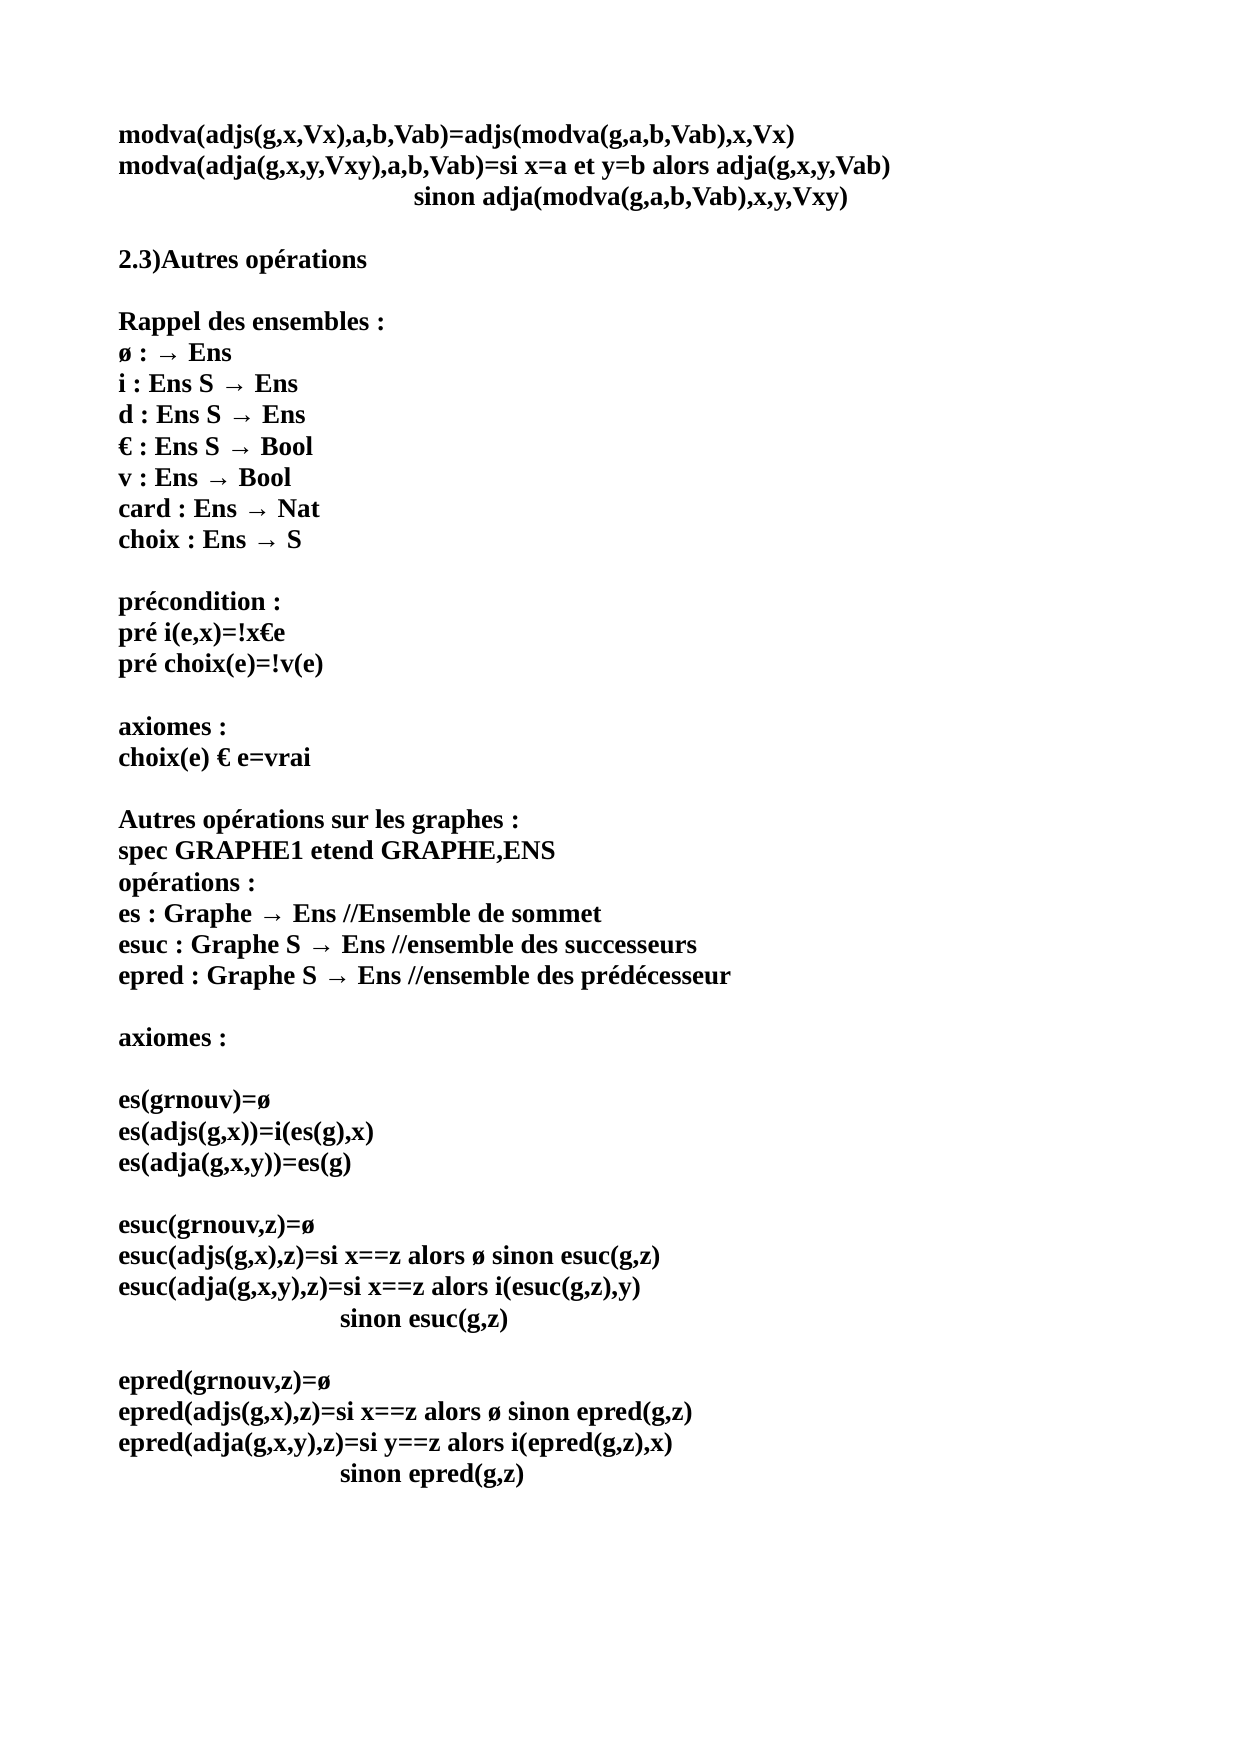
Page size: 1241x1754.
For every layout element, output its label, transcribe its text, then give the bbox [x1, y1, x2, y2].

text card : Ens → Nat [118, 492, 1122, 523]
text ø : → Ens [118, 336, 1122, 367]
text v : Ens → Bool [118, 461, 1122, 492]
text esuc : Graphe S → Ens //ensemble des successeurs [118, 928, 1122, 959]
text pré choix(e)=!v(e) [118, 648, 1122, 679]
text esuc(grnouv,z)=ø [118, 1208, 1122, 1239]
text pré i(e,x)=!x€e [118, 616, 1122, 648]
text spec GRAPHE1 etend GRAPHE,ENS [118, 834, 1122, 866]
text choix(e) € e=vrai [118, 741, 1122, 772]
text es(grnouv)=ø [118, 1084, 1122, 1115]
text esuc(adja(g,x,y),z)=si x==z alors i(esuc(g,z),y) [118, 1271, 1122, 1302]
text sinon epred(g,z) [118, 1457, 1122, 1488]
text précondition : [118, 585, 1122, 616]
text es(adja(g,x,y))=es(g) [118, 1146, 1122, 1177]
text es(adjs(g,x))=i(es(g),x) [118, 1115, 1122, 1146]
text epred : Graphe S → Ens //ensemble des prédécesseur [118, 959, 1122, 990]
text axiomes : [118, 1021, 1122, 1052]
text i : Ens S → Ens [118, 367, 1122, 398]
text modva(adja(g,x,y,Vxy),a,b,Vab)=si x=a et y=b alors adja(g,x,y,Vab) [118, 149, 1122, 180]
text epred(grnouv,z)=ø [118, 1364, 1122, 1395]
text 2.3)Autres opérations [118, 243, 1122, 274]
text epred(adjs(g,x),z)=si x==z alors ø sinon epred(g,z) [118, 1395, 1122, 1426]
text € : Ens S → Bool [118, 429, 1122, 461]
text esuc(adjs(g,x),z)=si x==z alors ø sinon esuc(g,z) [118, 1239, 1122, 1271]
text Autres opérations sur les graphes : [118, 803, 1122, 834]
text modva(adjs(g,x,Vx),a,b,Vab)=adjs(modva(g,a,b,Vab),x,Vx) [118, 118, 1122, 149]
text sinon adja(modva(g,a,b,Vab),x,y,Vxy) [118, 180, 1122, 212]
text opérations : [118, 866, 1122, 897]
text d : Ens S → Ens [118, 398, 1122, 429]
text choix : Ens → S [118, 523, 1122, 554]
text epred(adja(g,x,y),z)=si y==z alors i(epred(g,z),x) [118, 1426, 1122, 1457]
text axiomes : [118, 710, 1122, 741]
text sinon esuc(g,z) [118, 1302, 1122, 1333]
text es : Graphe → Ens //Ensemble de sommet [118, 897, 1122, 928]
text Rappel des ensembles : [118, 305, 1122, 336]
